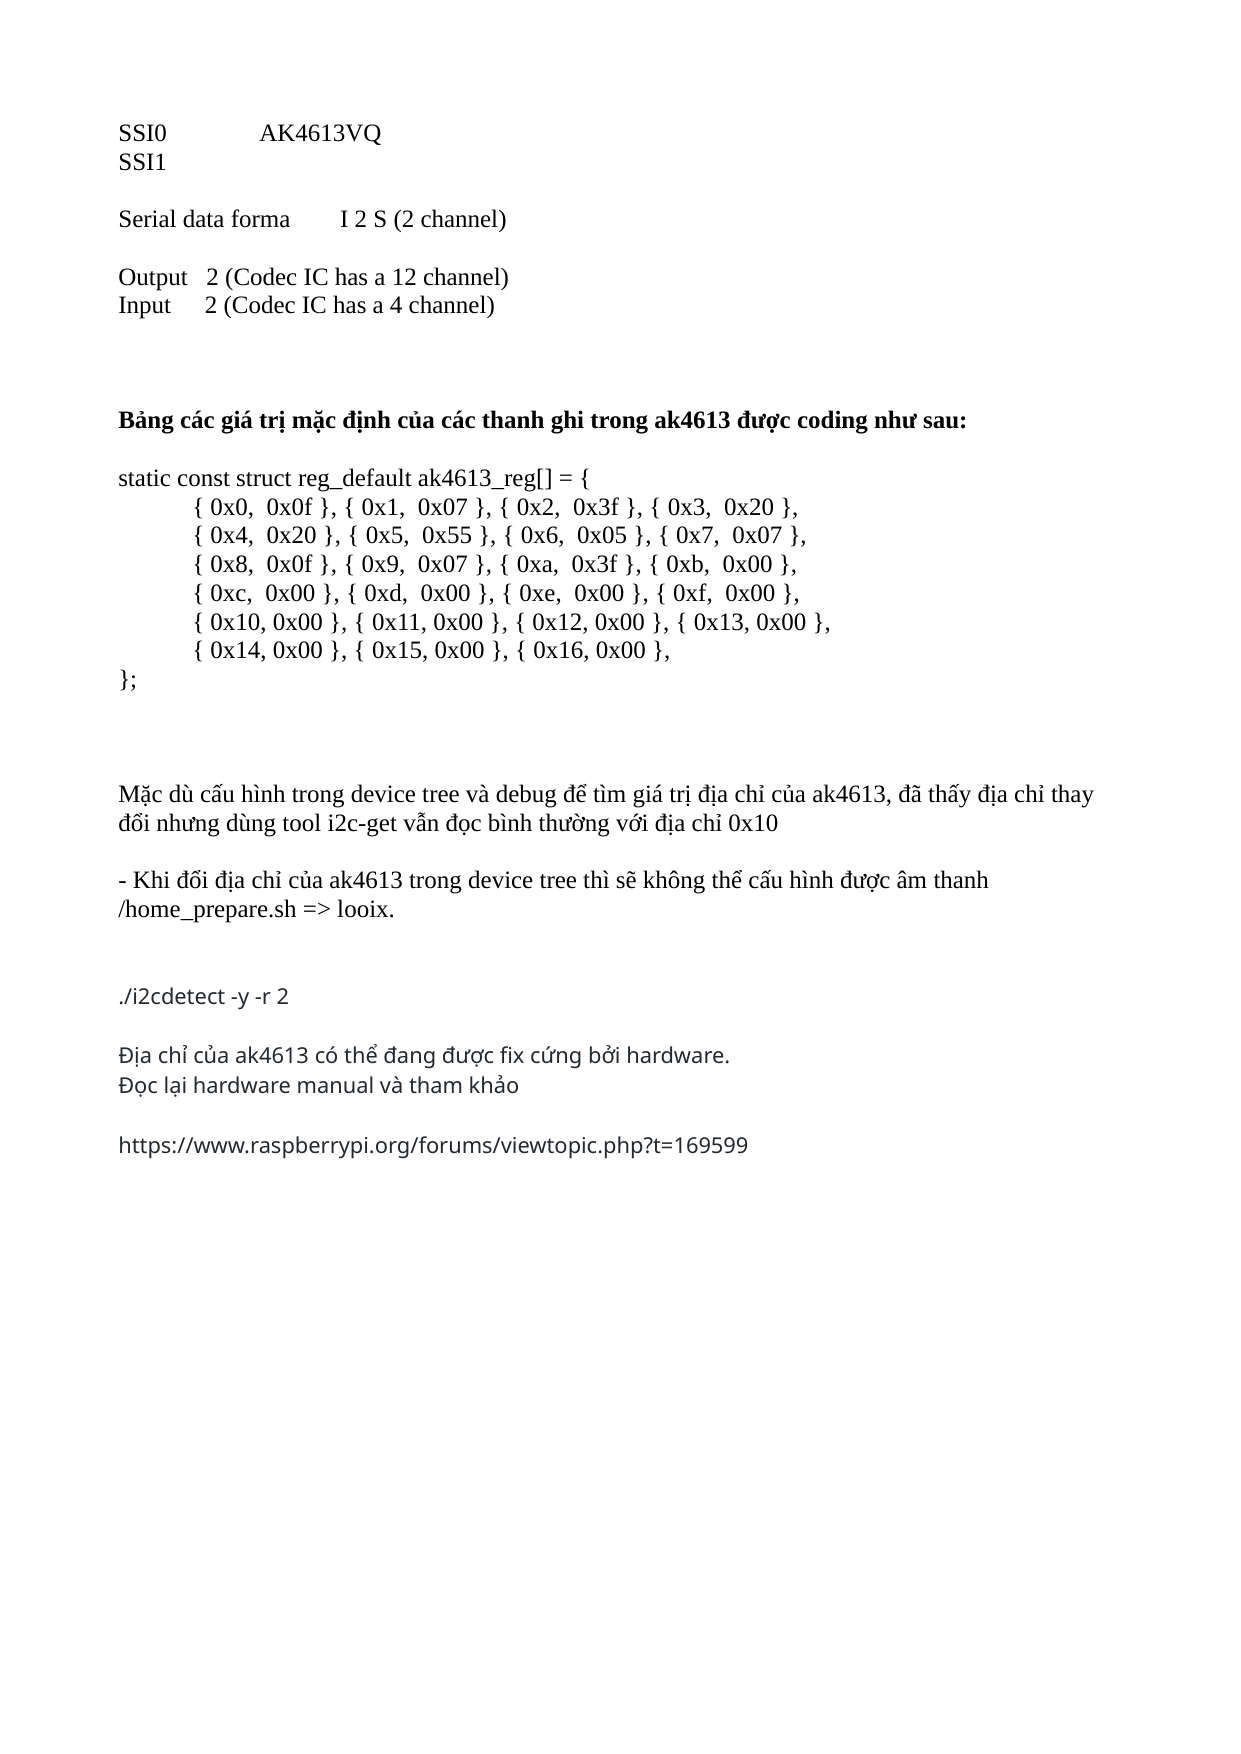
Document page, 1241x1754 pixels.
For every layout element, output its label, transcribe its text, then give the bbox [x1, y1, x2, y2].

text { 0x14, 0x00 }, { 0x15, 0x00 }, { 0x16, 0x00 }, [118, 636, 1122, 664]
text Serial data forma I 2 S (2 channel) [118, 204, 1122, 233]
text Địa chỉ của ak4613 có thể đang được fix cứng bởi hardware. [118, 1040, 1122, 1070]
text /home_prepare.sh => looix. [118, 894, 1122, 923]
text static const struct reg_default ak4613_reg[] = { [118, 463, 1122, 492]
text ./i2cdetect -y -r 2 [118, 981, 1122, 1010]
text { 0x0, 0x0f }, { 0x1, 0x07 }, { 0x2, 0x3f }, { 0x3, 0x20 }, [118, 492, 1122, 521]
text Output 2 (Codec IC has a 12 channel) [118, 262, 1122, 291]
text SSI0 AK4613VQ [118, 118, 1122, 147]
text SSI1 [118, 147, 1122, 176]
text { 0x8, 0x0f }, { 0x9, 0x07 }, { 0xa, 0x3f }, { 0xb, 0x00 }, [118, 549, 1122, 578]
text { 0x10, 0x00 }, { 0x11, 0x00 }, { 0x12, 0x00 }, { 0x13, 0x00 }, [118, 607, 1122, 636]
text Input 2 (Codec IC has a 4 channel) [118, 291, 1122, 319]
text }; [118, 664, 1122, 693]
text { 0xc, 0x00 }, { 0xd, 0x00 }, { 0xe, 0x00 }, { 0xf, 0x00 }, [118, 578, 1122, 607]
text Đọc lại hardware manual và tham khảo [118, 1070, 1122, 1100]
text https://www.raspberrypi.org/forums/viewtopic.php?t=169599 [118, 1129, 1122, 1159]
text - Khi đổi địa chỉ của ak4613 trong device tree thì sẽ không thể cấu hình được âm thanh [118, 866, 1122, 894]
text { 0x4, 0x20 }, { 0x5, 0x55 }, { 0x6, 0x05 }, { 0x7, 0x07 }, [118, 521, 1122, 549]
text Mặc dù cấu hình trong device tree và debug để tìm giá trị địa chỉ của ak4613, đã thấy địa chỉ thay đổi nhưng dùng tool i2c-get vẫn đọc bình thường với địa chỉ 0x10 [118, 779, 1122, 837]
text Bảng các giá trị mặc định của các thanh ghi trong ak4613 được coding như sau: [118, 406, 1122, 434]
